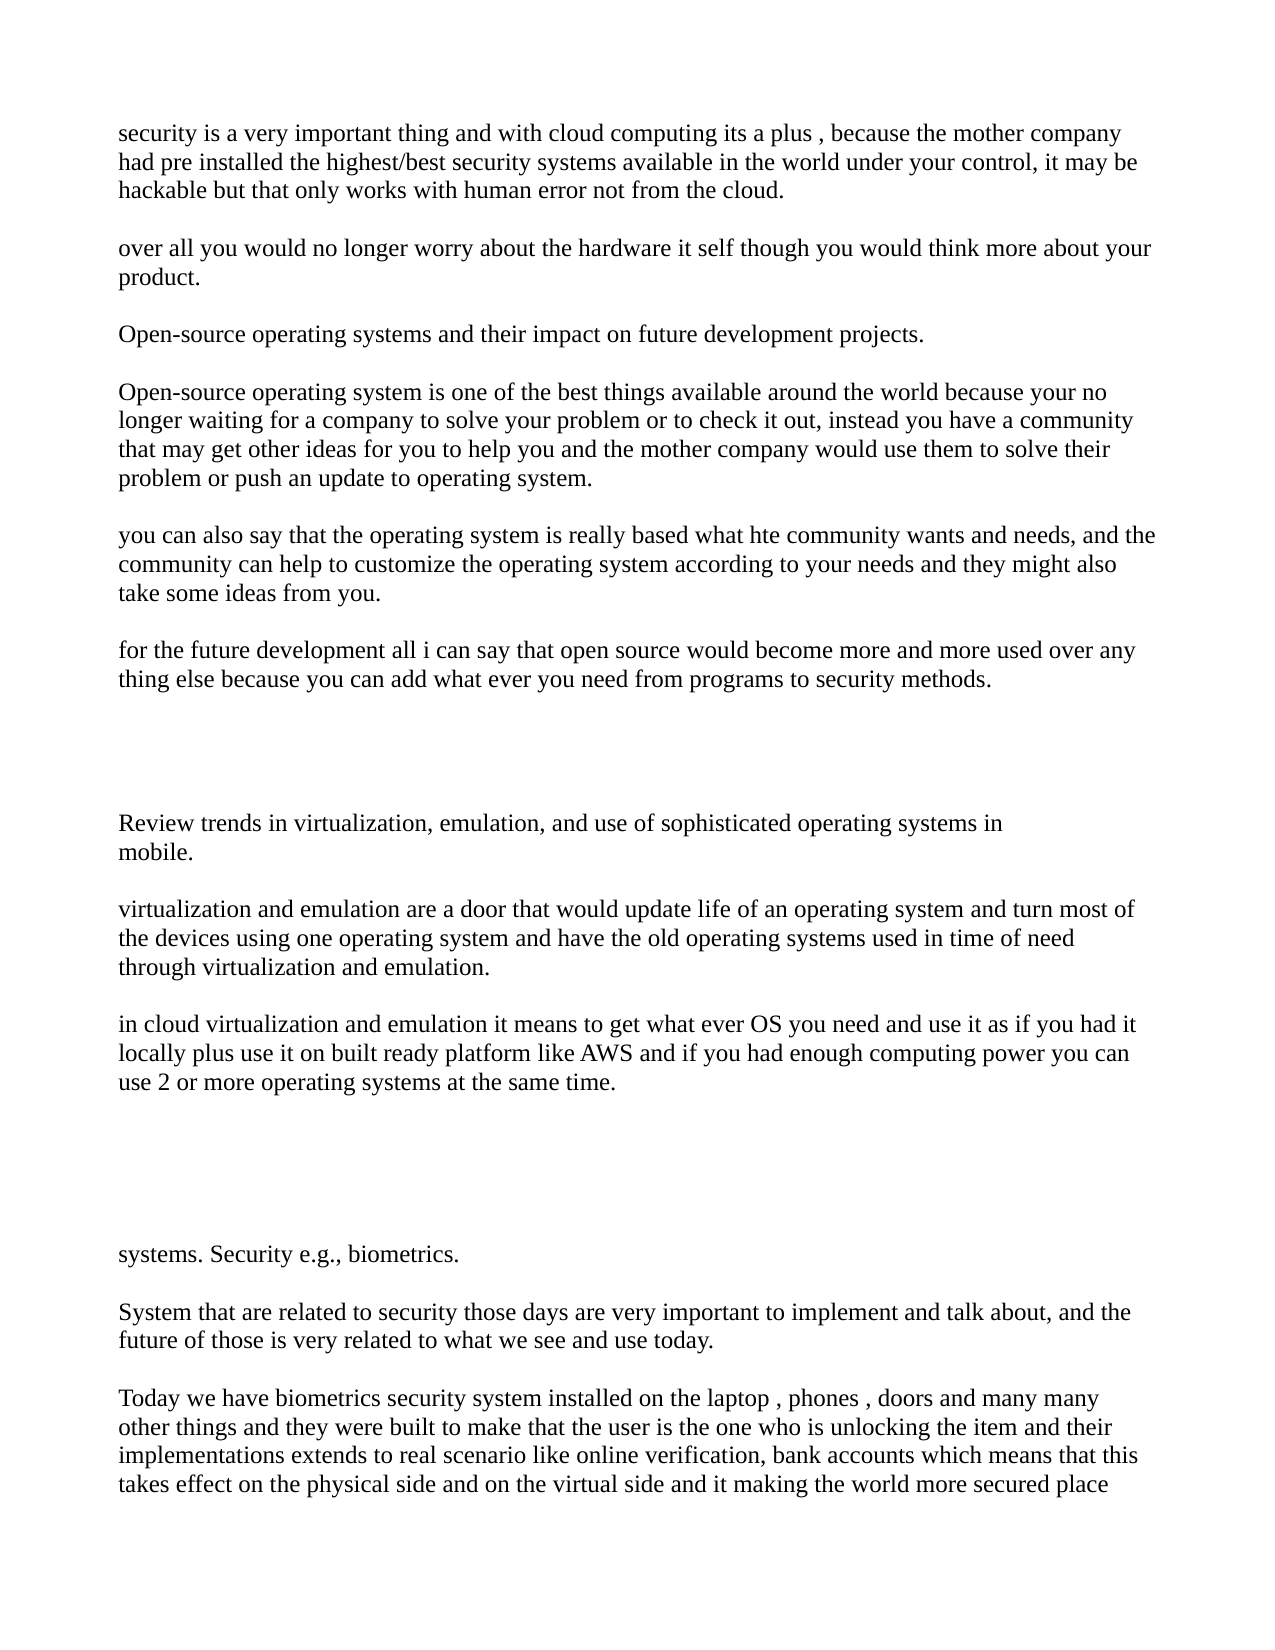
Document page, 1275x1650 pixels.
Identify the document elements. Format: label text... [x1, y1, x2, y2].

text you can also say that the operating system is really based what hte community wants and needs, and the community can help to customize the operating system according to your needs and they might also take some ideas from you. [118, 521, 1157, 607]
text System that are related to security those days are very important to implement and talk about, and the future of those is very related to what we see and use today. [118, 1297, 1157, 1354]
text Review trends in virtualization, emulation, and use of sophisticated operating systems in [118, 808, 1157, 837]
text for the future development all i can say that open source would become more and more used over any thing else because you can add what ever you need from programs to security methods. [118, 636, 1157, 693]
text Open-source operating systems and their impact on future development projects. [118, 319, 1157, 348]
text virtualization and emulation are a door that would update life of an operating system and turn most of the devices using one operating system and have the old operating systems used in time of need through virtualization and emulation. [118, 894, 1157, 981]
text systems. Security e.g., biometrics. [118, 1239, 1157, 1268]
text mobile. [118, 837, 1157, 866]
text security is a very important thing and with cloud computing its a plus , because the mother company had pre installed the highest/best security systems available in the world under your control, it may be hackable but that only works with human error not from the cloud. [118, 118, 1157, 204]
text over all you would no longer worry about the hardware it self though you would think more about your product. [118, 233, 1157, 291]
text in cloud virtualization and emulation it means to get what ever OS you need and use it as if you had it locally plus use it on built ready platform like AWS and if you had enough computing power you can use 2 or more operating systems at the same time. [118, 1009, 1157, 1096]
text Open-source operating system is one of the best things available around the world because your no longer waiting for a company to solve your problem or to check it out, instead you have a community that may get other ideas for you to help you and the mother company would use them to solve their problem or push an update to operating system. [118, 377, 1157, 492]
text Today we have biometrics security system installed on the laptop , phones , doors and many many other things and they were built to make that the user is the one who is unlocking the item and their implementations extends to real scenario like online verification, bank accounts which means that this takes effect on the physical side and on the virtual side and it making the world more secured place [118, 1383, 1157, 1498]
